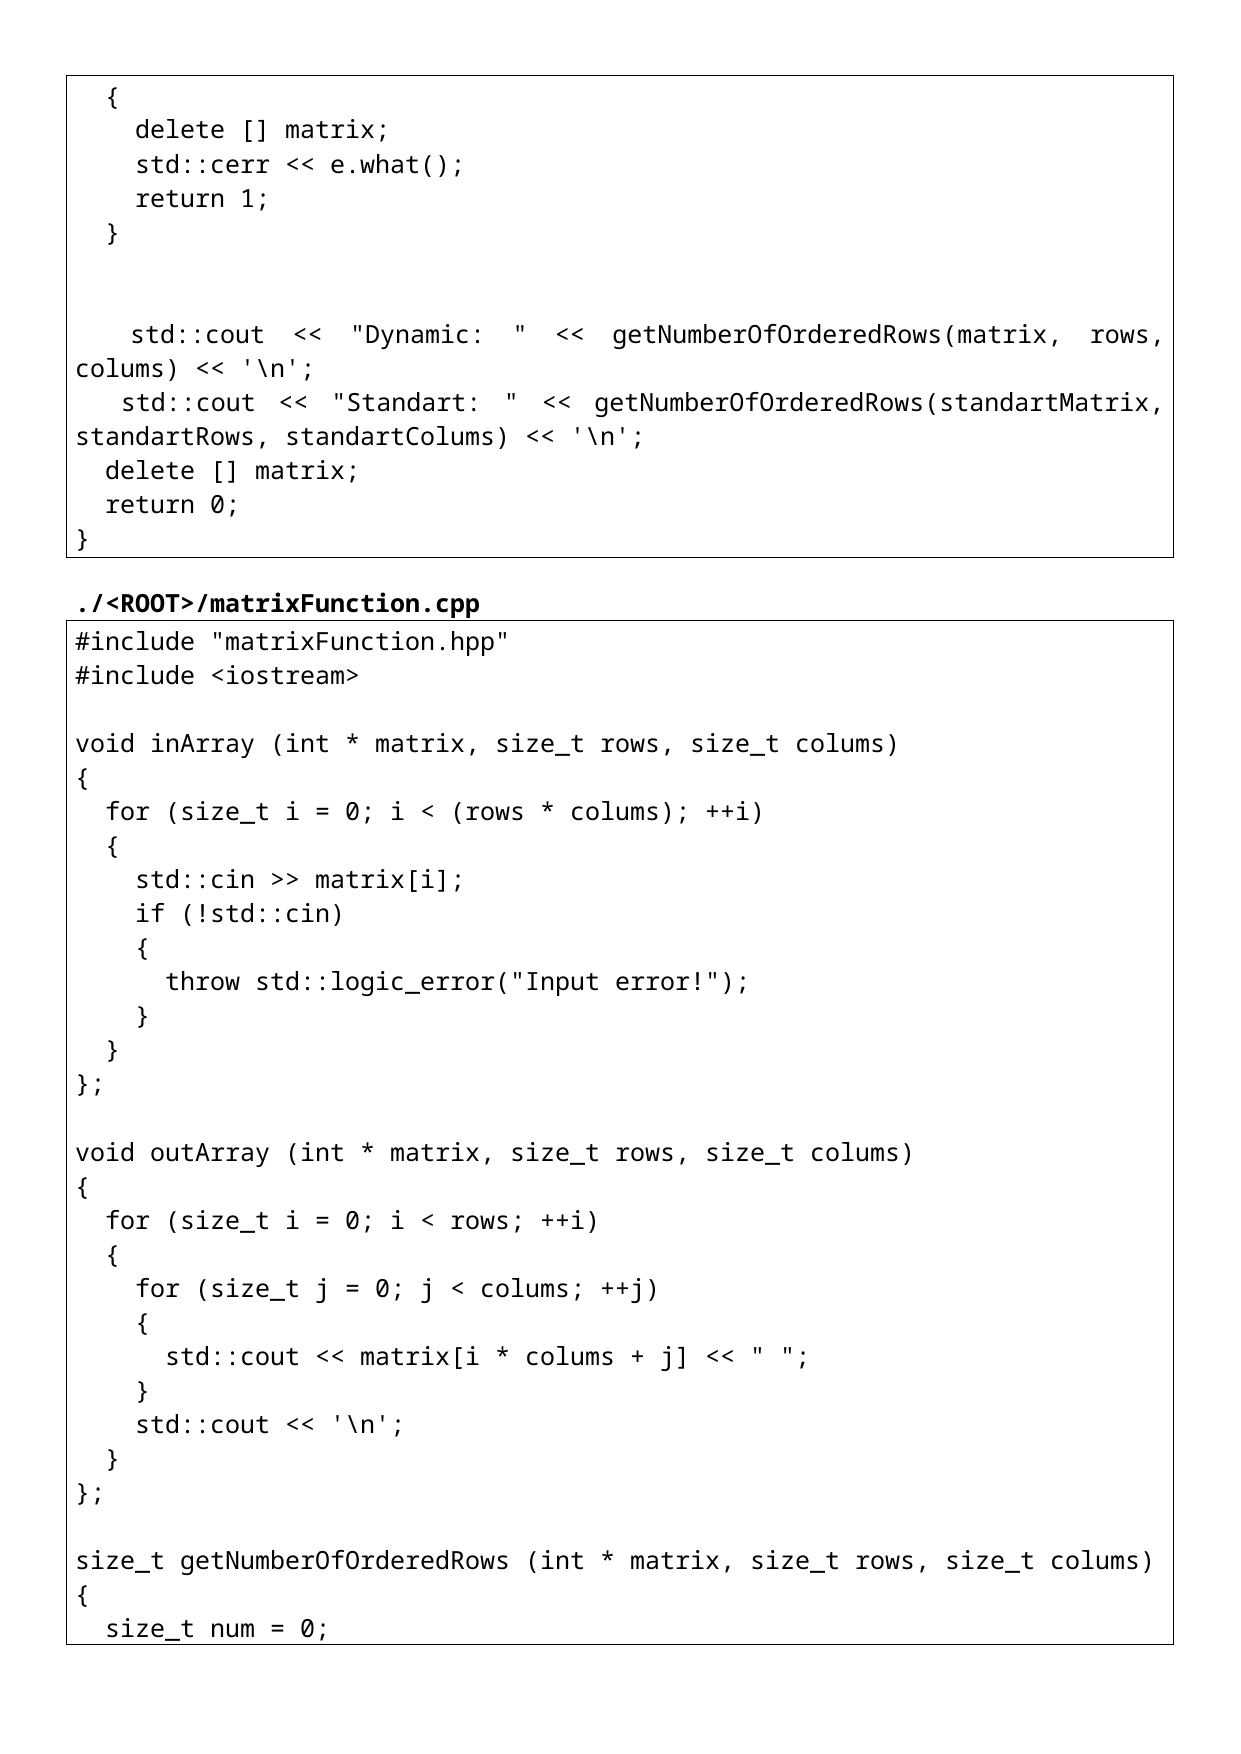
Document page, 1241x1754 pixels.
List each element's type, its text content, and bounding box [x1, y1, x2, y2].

text throw std::logic_error("Input error!"); [75, 964, 1165, 998]
text return 0; [75, 487, 1165, 518]
text void inArray (int * matrix, size_t rows, size_t colums) [75, 726, 1165, 759]
text std::cerr << e.what(); [75, 146, 1165, 180]
text std::cout << "Standart: " << getNumberOfOrderedRows(standartMatrix, standartRows, standartColums) << '\n'; [75, 385, 1165, 453]
text #include "matrixFunction.hpp" [67, 621, 1173, 657]
text } [75, 1373, 1165, 1407]
text }; [75, 1066, 1165, 1100]
text }; [75, 1475, 1165, 1509]
text delete [] matrix; [75, 112, 1165, 146]
text for (size_t j = 0; j < colums; ++j) [75, 1271, 1165, 1304]
text { [75, 1304, 1165, 1339]
text if (!std::cin) [75, 896, 1165, 930]
text ./<ROOT>/matrixFunction.cpp [75, 586, 1165, 620]
text std::cout << "Dynamic: " << getNumberOfOrderedRows(matrix, rows, colums) << '\n'; [75, 317, 1165, 385]
text { [75, 1236, 1165, 1271]
text std::cout << '\n'; [75, 1407, 1165, 1441]
text void outArray (int * matrix, size_t rows, size_t colums) [75, 1134, 1165, 1168]
text { [75, 1168, 1165, 1202]
text for (size_t i = 0; i < rows; ++i) [75, 1202, 1165, 1236]
text { [67, 76, 1173, 112]
text { [75, 828, 1165, 862]
text } [67, 518, 1173, 557]
text for (size_t i = 0; i < (rows * colums); ++i) [75, 794, 1165, 828]
text } [75, 1032, 1165, 1066]
text { [75, 1577, 1165, 1611]
text size_t num = 0; [75, 1611, 1165, 1644]
text size_t getNumberOfOrderedRows (int * matrix, size_t rows, size_t colums) [75, 1543, 1165, 1577]
text #include <iostream> [75, 657, 1165, 691]
text return 1; [75, 180, 1165, 214]
text std::cin >> matrix[i]; [75, 862, 1165, 896]
text } [75, 998, 1165, 1032]
text } [75, 1441, 1165, 1475]
text { [75, 759, 1165, 794]
text std::cout << matrix[i * colums + j] << " "; [75, 1339, 1165, 1373]
text } [75, 214, 1165, 248]
text delete [] matrix; [75, 453, 1165, 487]
text { [75, 930, 1165, 964]
